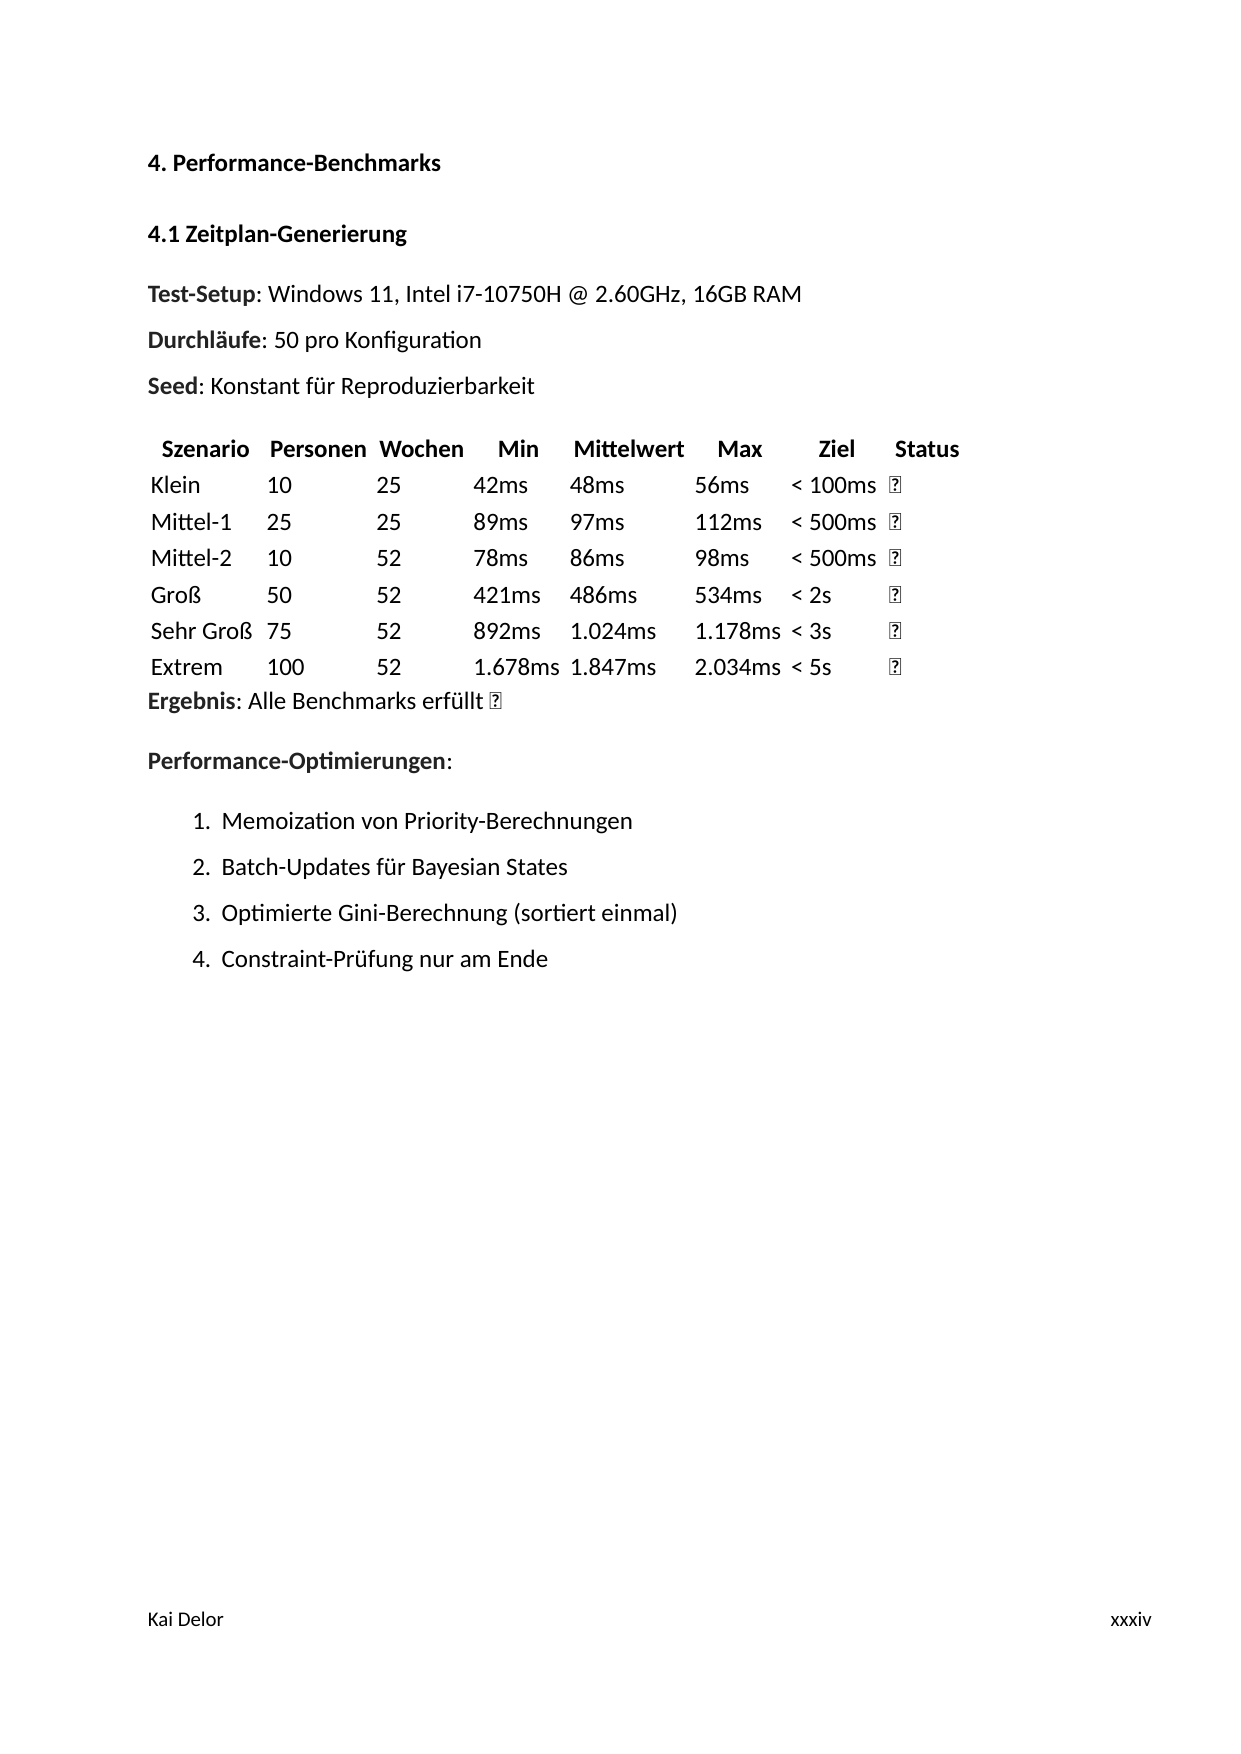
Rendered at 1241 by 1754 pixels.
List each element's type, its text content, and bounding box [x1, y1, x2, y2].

table_cell Mittel-1 [148, 503, 263, 539]
table_cell 25 [373, 467, 470, 503]
table_cell 2.034ms [691, 649, 788, 685]
table_cell Groß [148, 576, 263, 612]
table_header Personen [264, 430, 373, 467]
table_cell < 500ms [788, 503, 886, 539]
text Test-Setup: Windows 11, Intel i7-10750H @ 2.60GHz, 16GB RAM Durchläufe: 50 pro Konfiguration Seed: Konstant für Reproduzierbarkeit [148, 279, 1152, 401]
table_cell Klein [148, 467, 263, 503]
table_cell ✅ [886, 540, 968, 576]
table_cell 50 [264, 576, 373, 612]
table_header Status [886, 430, 968, 467]
table_cell 52 [373, 540, 470, 576]
table_cell ✅ [886, 612, 968, 648]
list Memoization von Priority-Berechnungen [192, 806, 1152, 836]
table_cell < 3s [788, 612, 886, 648]
list Batch-Updates für Bayesian States [192, 851, 1152, 882]
table_cell 25 [264, 503, 373, 539]
table_cell 75 [264, 612, 373, 648]
text Ergebnis: Alle Benchmarks erfüllt ✅ [148, 685, 1152, 715]
table_cell 52 [373, 612, 470, 648]
table_cell 100 [264, 649, 373, 685]
table_cell Sehr Groß [148, 612, 263, 648]
table_header Szenario [148, 430, 263, 467]
table_header Ziel [788, 430, 886, 467]
table_cell 97ms [567, 503, 691, 539]
subtitle 4. Performance-Benchmarks [148, 148, 1152, 178]
table_cell 892ms [470, 612, 567, 648]
table_cell < 500ms [788, 540, 886, 576]
table_cell 48ms [567, 467, 691, 503]
table_cell 1.178ms [691, 612, 788, 648]
table_cell ✅ [886, 503, 968, 539]
table_cell 98ms [691, 540, 788, 576]
table_cell 52 [373, 649, 470, 685]
table_header Min [470, 430, 567, 467]
table_cell 78ms [470, 540, 567, 576]
table_cell ✅ [886, 467, 968, 503]
table_cell 1.847ms [567, 649, 691, 685]
table_cell 534ms [691, 576, 788, 612]
table_cell Mittel-2 [148, 540, 263, 576]
text 4.1 Zeitplan-Generierung [148, 218, 1152, 249]
table_cell 89ms [470, 503, 567, 539]
table_cell 10 [264, 540, 373, 576]
table_header Wochen [373, 430, 470, 467]
table_cell 56ms [691, 467, 788, 503]
list Constraint-Prüfung nur am Ende [192, 943, 1152, 973]
table_cell ✅ [886, 649, 968, 685]
table_cell 86ms [567, 540, 691, 576]
table_cell 25 [373, 503, 470, 539]
text Performance-Optimierungen: [148, 745, 1152, 776]
table_cell 42ms [470, 467, 567, 503]
table_cell 1.024ms [567, 612, 691, 648]
table_cell 10 [264, 467, 373, 503]
table_cell < 2s [788, 576, 886, 612]
table_cell < 100ms [788, 467, 886, 503]
table_cell 421ms [470, 576, 567, 612]
table_cell 112ms [691, 503, 788, 539]
table_header Max [691, 430, 788, 467]
table_cell Extrem [148, 649, 263, 685]
table_header Mittelwert [567, 430, 691, 467]
table_cell ✅ [886, 576, 968, 612]
table_cell 486ms [567, 576, 691, 612]
table_cell 52 [373, 576, 470, 612]
table_cell 1.678ms [470, 649, 567, 685]
table_cell < 5s [788, 649, 886, 685]
list Optimierte Gini-Berechnung (sortiert einmal) [192, 897, 1152, 927]
